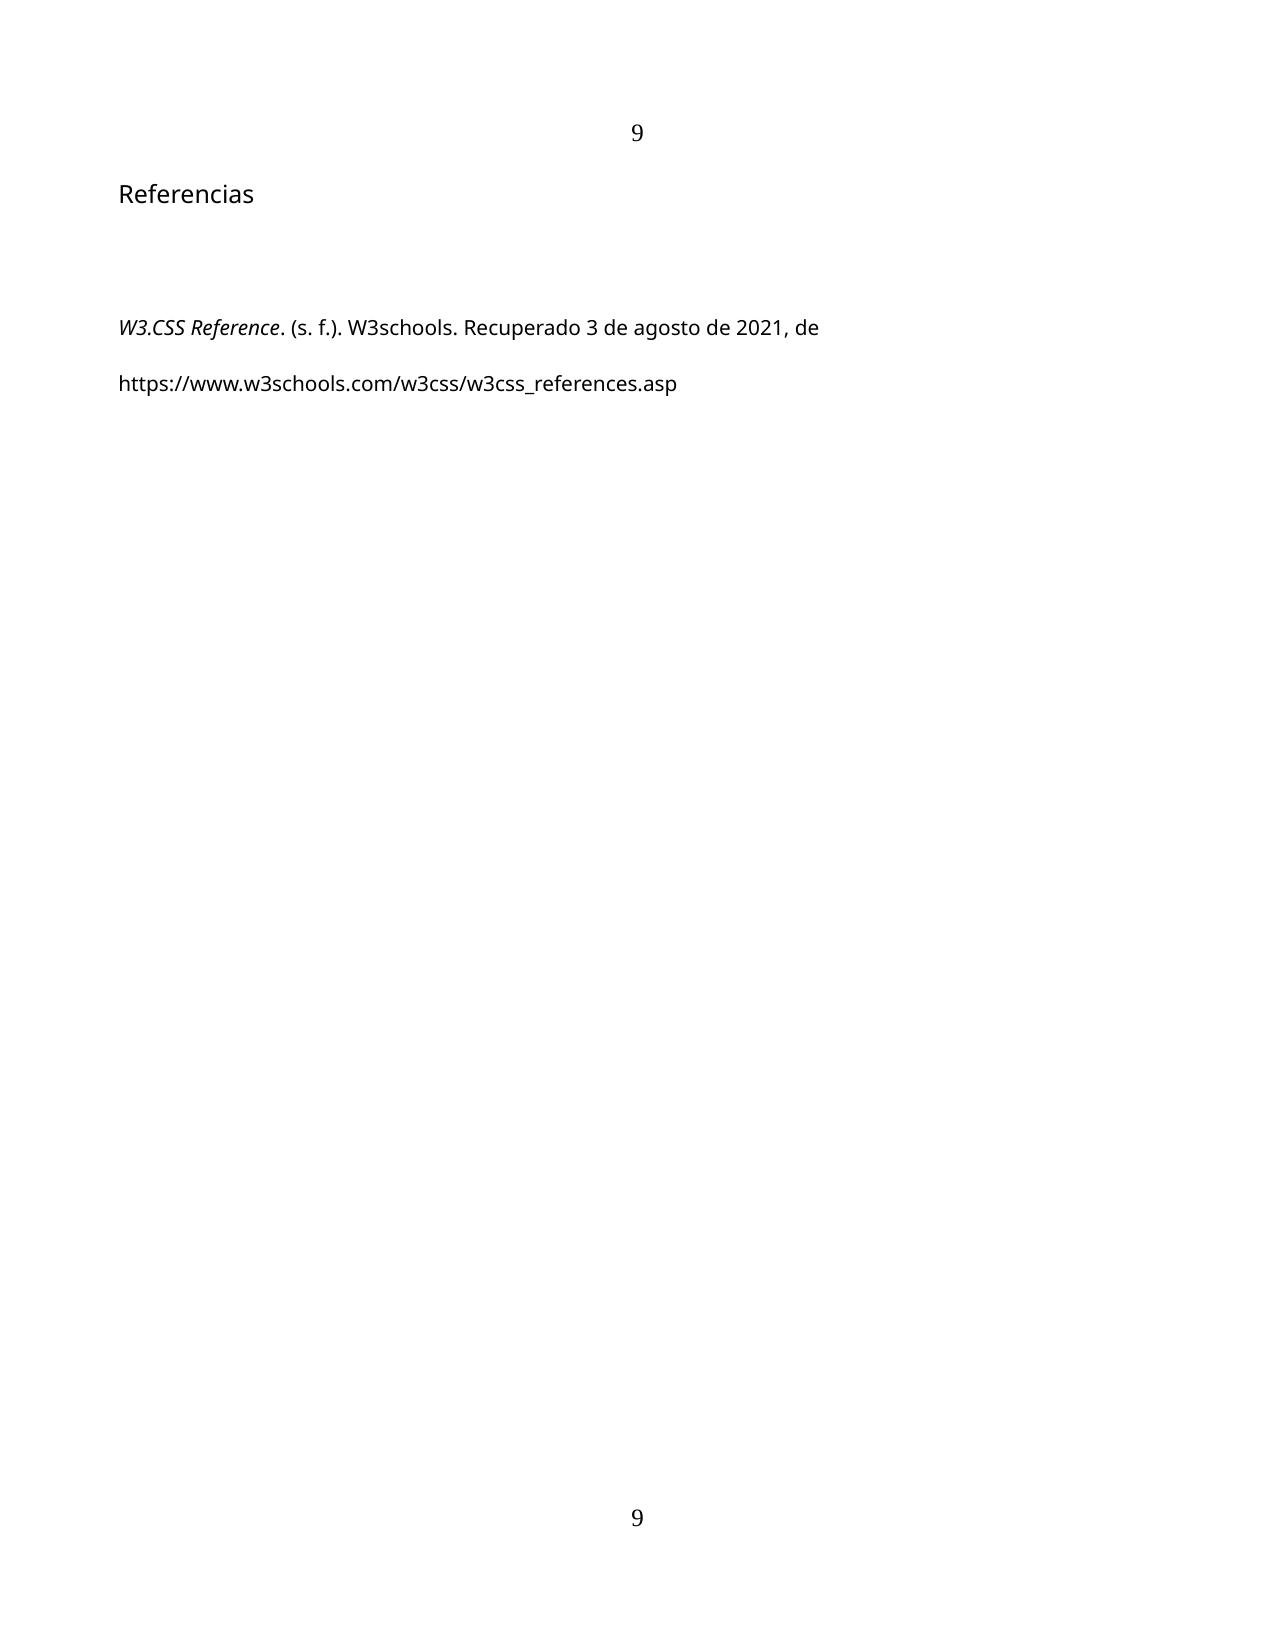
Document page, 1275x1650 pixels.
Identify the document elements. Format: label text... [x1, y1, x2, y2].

text W3.CSS Reference. (s. f.). W3schools. Recuperado 3 de agosto de 2021, de https://www.w3schools.com/w3css/w3css_references.asp [118, 313, 1157, 398]
text Referencias [118, 176, 1157, 210]
